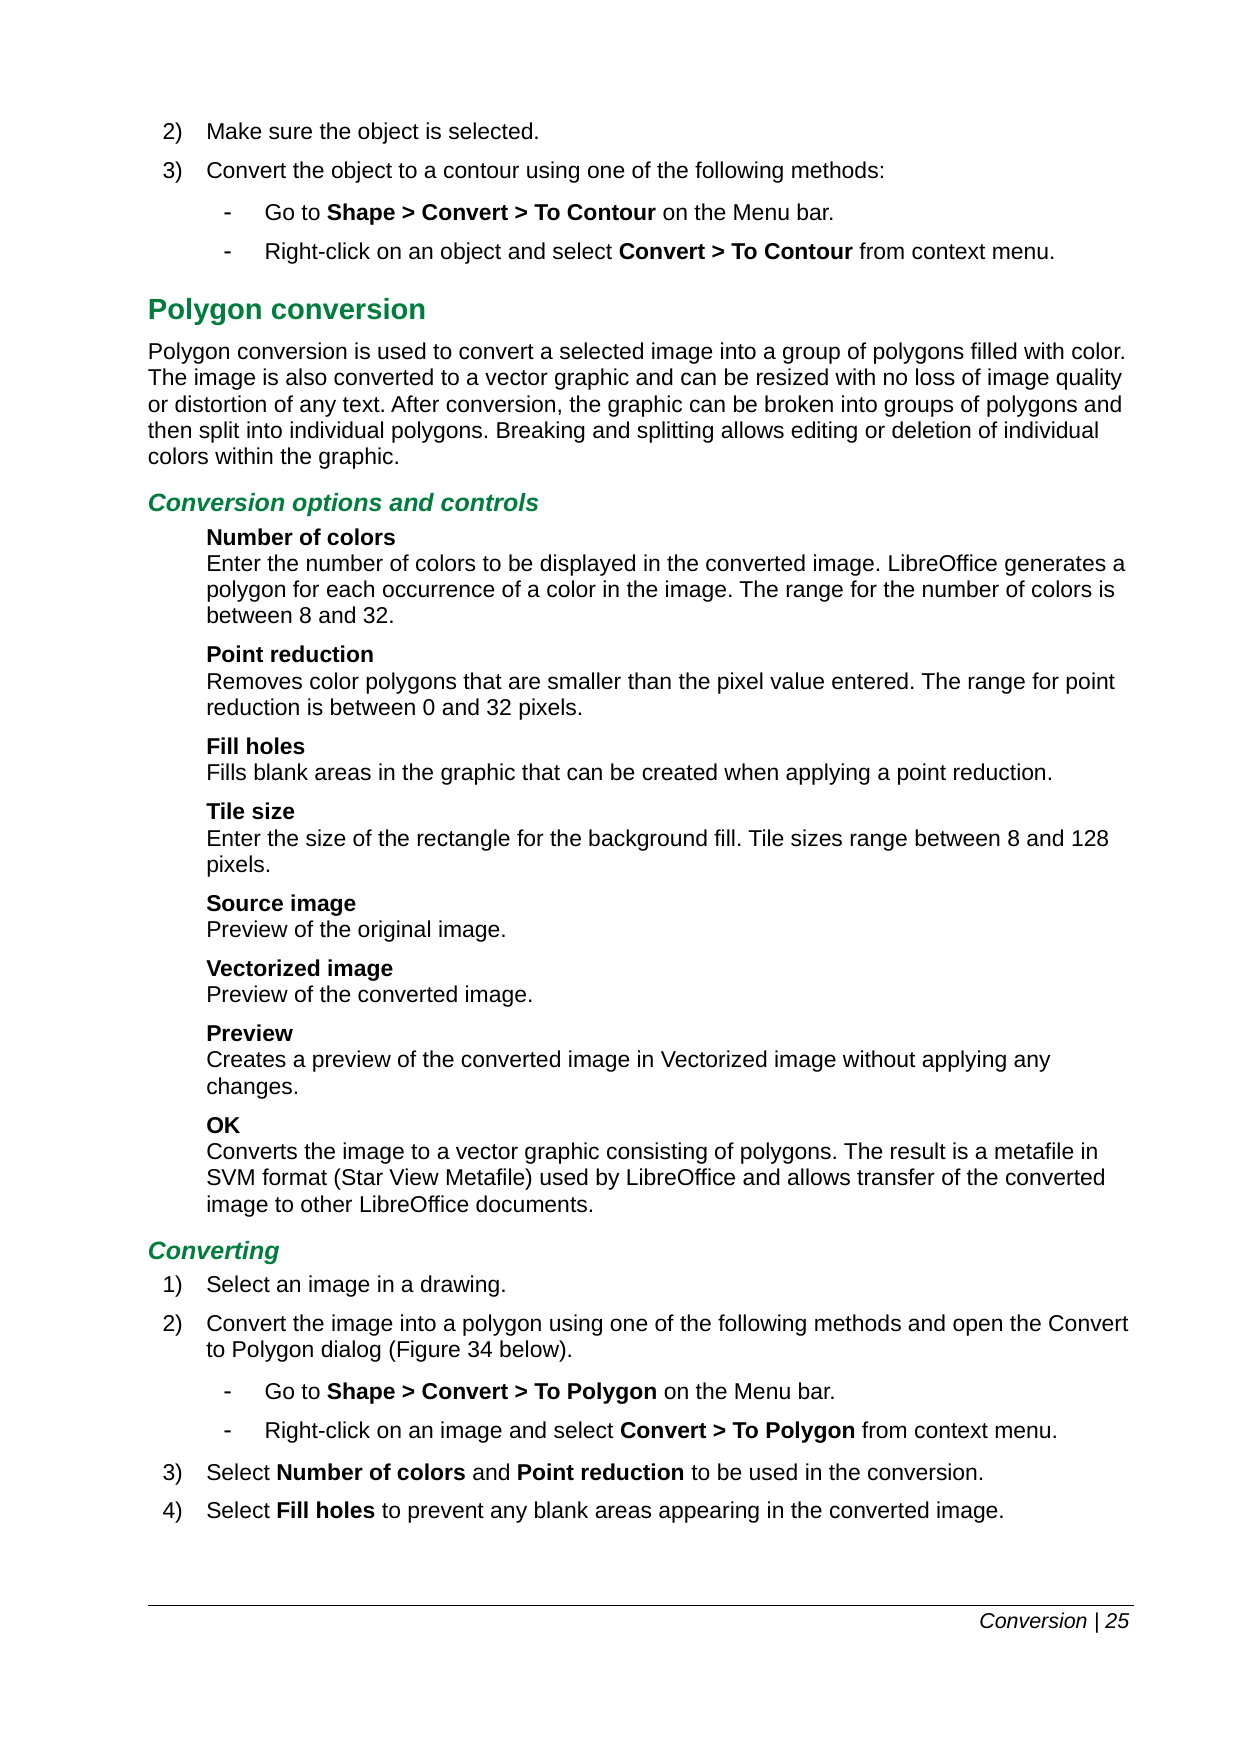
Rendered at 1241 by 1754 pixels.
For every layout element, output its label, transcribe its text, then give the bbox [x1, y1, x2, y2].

list Right-click on an image and select Convert > To Polygon from context menu. [221, 1414, 1134, 1446]
text Removes color polygons that are smaller than the pixel value entered. The range for point reduction is between 0 and 32 pixels. [206, 668, 1134, 720]
text Tile size [206, 798, 1134, 824]
text Enter the number of colors to be displayed in the converted image. LibreOffice generates a polygon for each occurrence of a color in the image. The range for the number of colors is between 8 and 32. [206, 550, 1134, 629]
list Make sure the object is selected. [162, 118, 1134, 144]
text Preview [206, 1020, 1134, 1046]
list Select an image in a drawing. [162, 1271, 1134, 1297]
text Preview of the original image. [206, 916, 1134, 942]
list Go to Shape > Convert > To Contour on the Menu bar. [221, 196, 1134, 225]
list Select Number of colors and Point reduction to be used in the conversion. [162, 1458, 1134, 1485]
text Point reduction [206, 641, 1134, 668]
subtitle Polygon conversion [148, 292, 1134, 325]
subtitle Conversion options and controls [148, 488, 1134, 517]
text Vectorized image [206, 955, 1134, 981]
text Creates a preview of the converted image in Vectorized image without applying any changes. [206, 1046, 1134, 1099]
text Number of colors [206, 523, 1134, 550]
text Fill holes [206, 733, 1134, 759]
text Preview of the converted image. [206, 981, 1134, 1008]
text Enter the size of the rectangle for the background fill. Tile sizes range between 8 and 128 pixels. [206, 824, 1134, 877]
list Right-click on an object and select Convert > To Contour from context menu. [221, 235, 1134, 267]
list Convert the image into a polygon using one of the following methods and open the Convert to Polygon dialog (Figure 34 below). [162, 1310, 1134, 1362]
text Fills blank areas in the graphic that can be created when applying a point reduction. [206, 759, 1134, 786]
list Convert the object to a contour using one of the following methods: [162, 157, 1134, 183]
text Source image [206, 890, 1134, 916]
list Select Fill holes to prevent any blank areas appearing in the converted image. [162, 1497, 1134, 1524]
list Go to Shape > Convert > To Polygon on the Menu bar. [221, 1375, 1134, 1404]
text Polygon conversion is used to convert a selected image into a group of polygons filled with color. The image is also converted to a vector graphic and can be resized with no loss of image quality or distortion of any text. After conversion, the graphic can be broken into groups of polygons and then split into individual polygons. Breaking and splitting allows editing or deletion of individual colors within the graphic. [148, 338, 1134, 470]
text OK [206, 1112, 1134, 1138]
text Converts the image to a vector graphic consisting of polygons. The result is a metafile in SVM format (Star View Metafile) used by LibreOffice and allows transfer of the converted image to other LibreOffice documents. [206, 1138, 1134, 1217]
subtitle Converting [148, 1236, 1134, 1264]
